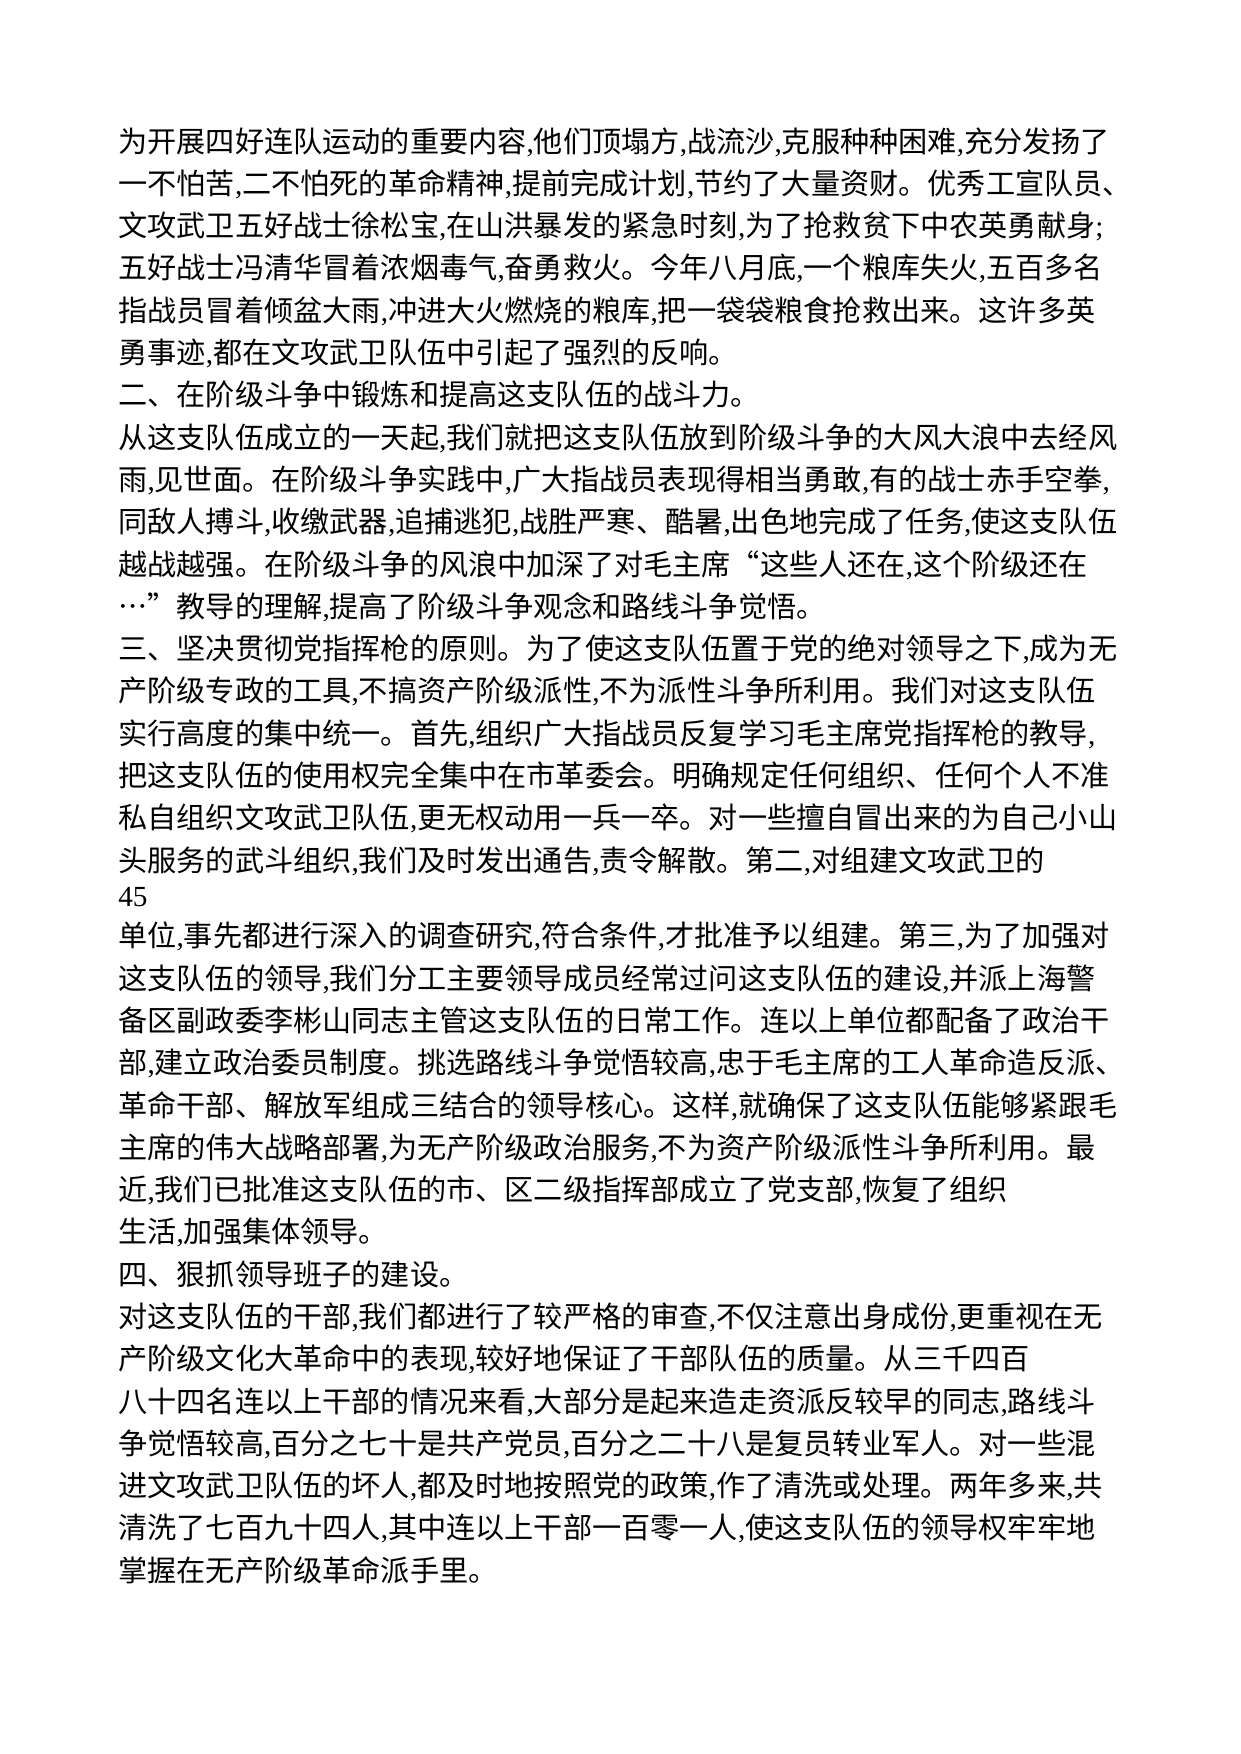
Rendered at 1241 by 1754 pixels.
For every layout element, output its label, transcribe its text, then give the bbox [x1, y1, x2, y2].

text 四、狠抓领导班子的建设。 [118, 1251, 1122, 1293]
text 对这支队伍的干部,我们都进行了较严格的审查,不仅注意出身成份,更重视在无产阶级文化大革命中的表现,较好地保证了干部队伍的质量。从三千四百 [118, 1293, 1122, 1378]
text 八十四名连以上干部的情况来看,大部分是起来造走资派反较早的同志,路线斗争觉悟较高,百分之七十是共产党员,百分之二十八是复员转业军人。对一些混进文攻武卫队伍的坏人,都及时地按照党的政策,作了清洗或处理。两年多来,共清洗了七百九十四人,其中连以上干部一百零一人,使这支队伍的领导权牢牢地掌握在无产阶级革命派手里。 [118, 1378, 1122, 1589]
text 三、坚决贯彻党指挥枪的原则。为了使这支队伍置于党的绝对领导之下,成为无产阶级专政的工具,不搞资产阶级派性,不为派性斗争所利用。我们对这支队伍实行高度的集中统一。首先,组织广大指战员反复学习毛主席党指挥枪的教导,把这支队伍的使用权完全集中在市革委会。明确规定任何组织、任何个人不准私自组织文攻武卫队伍,更无权动用一兵一卒。对一些擅自冒出来的为自己小山头服务的武斗组织,我们及时发出通告,责令解散。第二,对组建文攻武卫的 [118, 626, 1122, 879]
text 生活,加强集体领导。 [118, 1209, 1122, 1251]
text 从这支队伍成立的一天起,我们就把这支队伍放到阶级斗争的大风大浪中去经风雨,见世面。在阶级斗争实践中,广大指战员表现得相当勇敢,有的战士赤手空拳,同敌人搏斗,收缴武器,追捕逃犯,战胜严寒、酷暑,出色地完成了任务,使这支队伍越战越强。在阶级斗争的风浪中加深了对毛主席“这些人还在,这个阶级还在…”教导的理解,提高了阶级斗争观念和路线斗争觉悟。 [118, 414, 1122, 626]
text 四好连队八十四个,五好战士九千八百多名。四好运动使这支队伍精神面貌发生了深刻的变化,学习毛主席著作蔚然成风,好人好事不断涌现。许多单位出现了“好人好事大家学,坏人坏事人人斗,学习‘著抓得紧,革命生产齐跃进”的新局面。例上海隧道公司文攻武卫三十五团的指战员,把打通黄浦江隧道的战斗,作为开展四好连队运动的重要内容,他们顶塌方,战流沙,克服种种困难,充分发扬了一不怕苦,二不怕死的革命精神,提前完成计划,节约了大量资财。优秀工宣队员、文攻武卫五好战士徐松宝,在山洪暴发的紧急时刻,为了抢救贫下中农英勇献身;五好战士冯清华冒着浓烟毒气,奋勇救火。今年八月底,一个粮库失火,五百多名指战员冒着倾盆大雨,冲进大火燃烧的粮库,把一袋袋粮食抢救出来。这许多英勇事迹,都在文攻武卫队伍中引起了强烈的反响。 [118, 118, 1122, 372]
text 二、在阶级斗争中锻炼和提高这支队伍的战斗力。 [118, 372, 1122, 414]
text 45 [118, 879, 1122, 913]
text 单位,事先都进行深入的调查研究,符合条件,才批准予以组建。第三,为了加强对这支队伍的领导,我们分工主要领导成员经常过问这支队伍的建设,并派上海警备区副政委李彬山同志主管这支队伍的日常工作。连以上单位都配备了政治干部,建立政治委员制度。挑选路线斗争觉悟较高,忠于毛主席的工人革命造反派、革命干部、解放军组成三结合的领导核心。这样,就确保了这支队伍能够紧跟毛主席的伟大战略部署,为无产阶级政治服务,不为资产阶级派性斗争所利用。最近,我们已批准这支队伍的市、区二级指挥部成立了党支部,恢复了组织 [118, 913, 1122, 1209]
